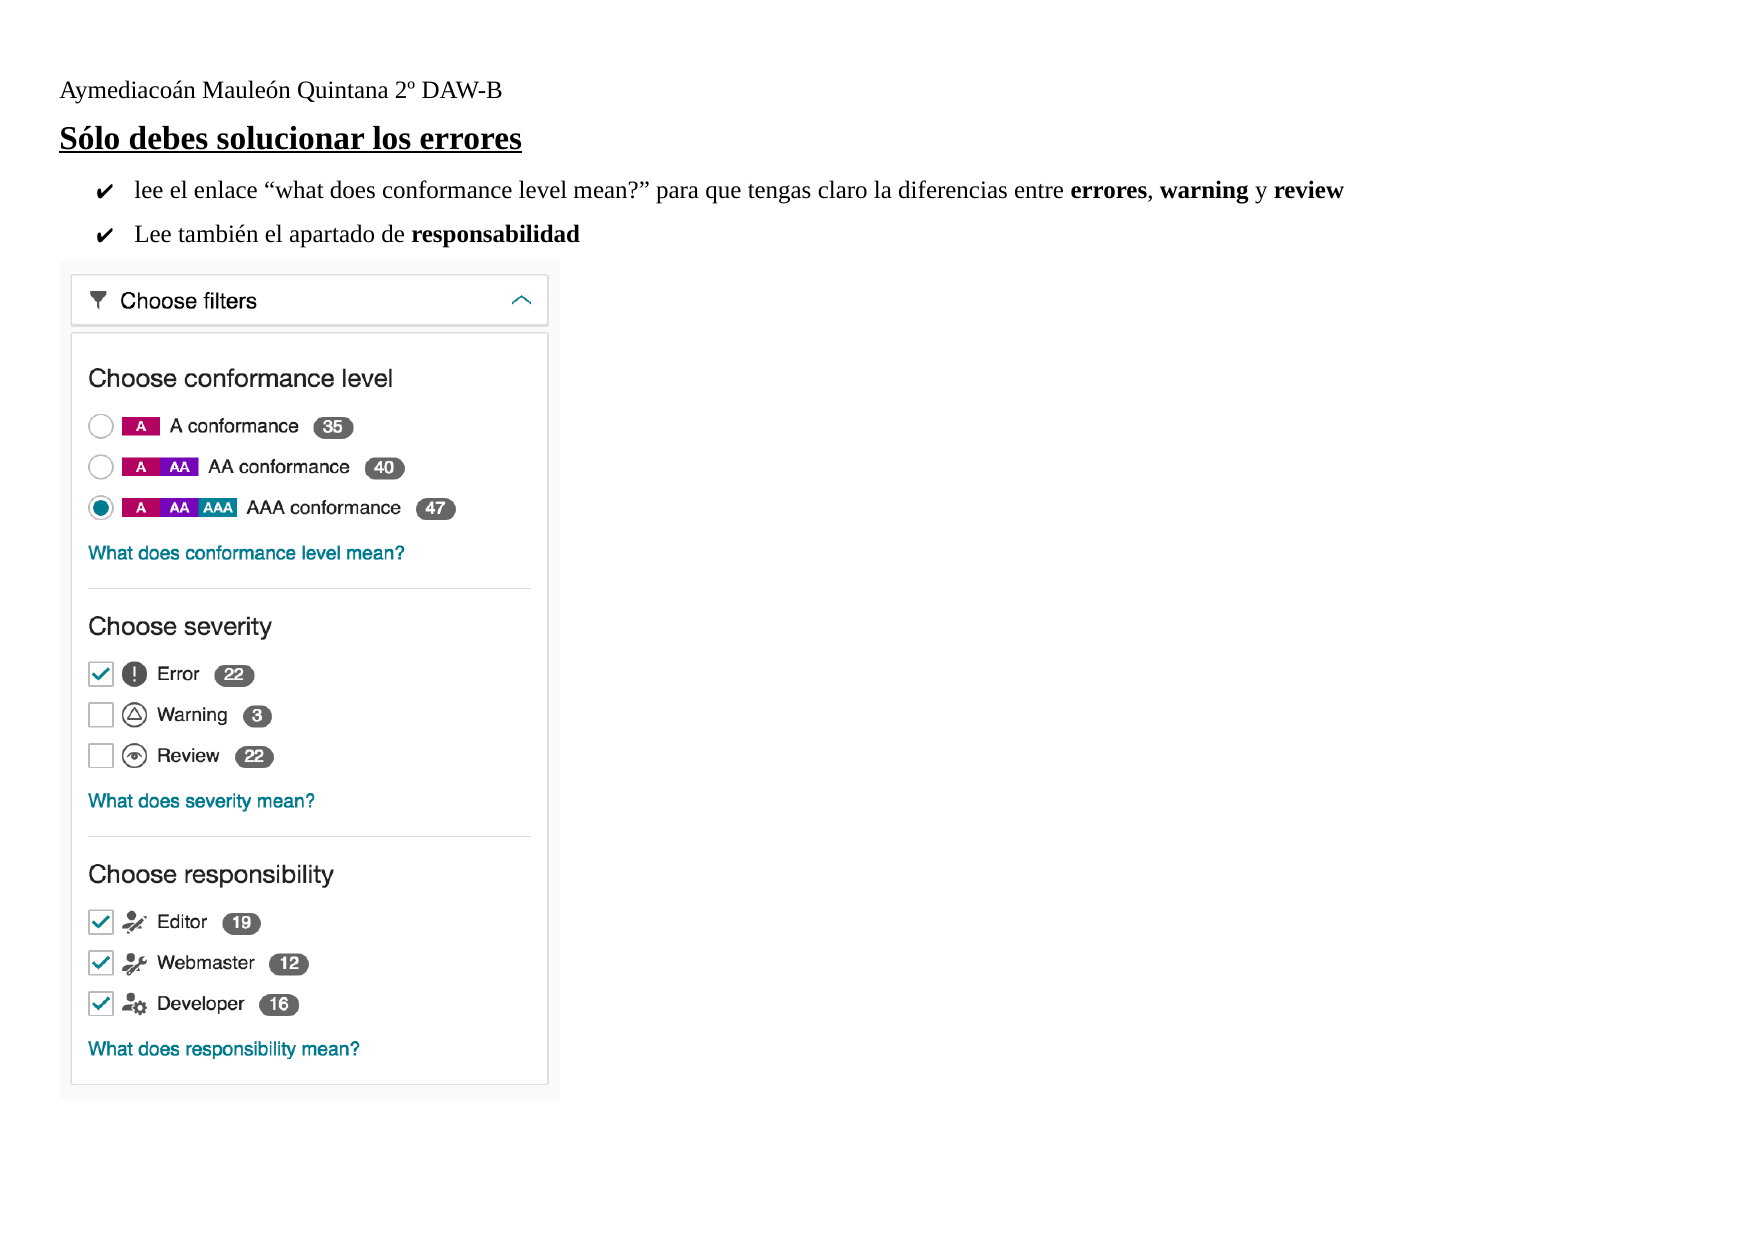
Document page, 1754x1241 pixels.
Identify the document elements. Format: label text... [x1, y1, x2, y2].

list Lee también el apartado de responsabilidad [97, 219, 1695, 247]
text Sólo debes solucionar los errores [59, 118, 1695, 156]
list lee el enlace “what does conformance level mean?” para que tengas claro la diferencias entre errores, warning y review [97, 176, 1695, 204]
